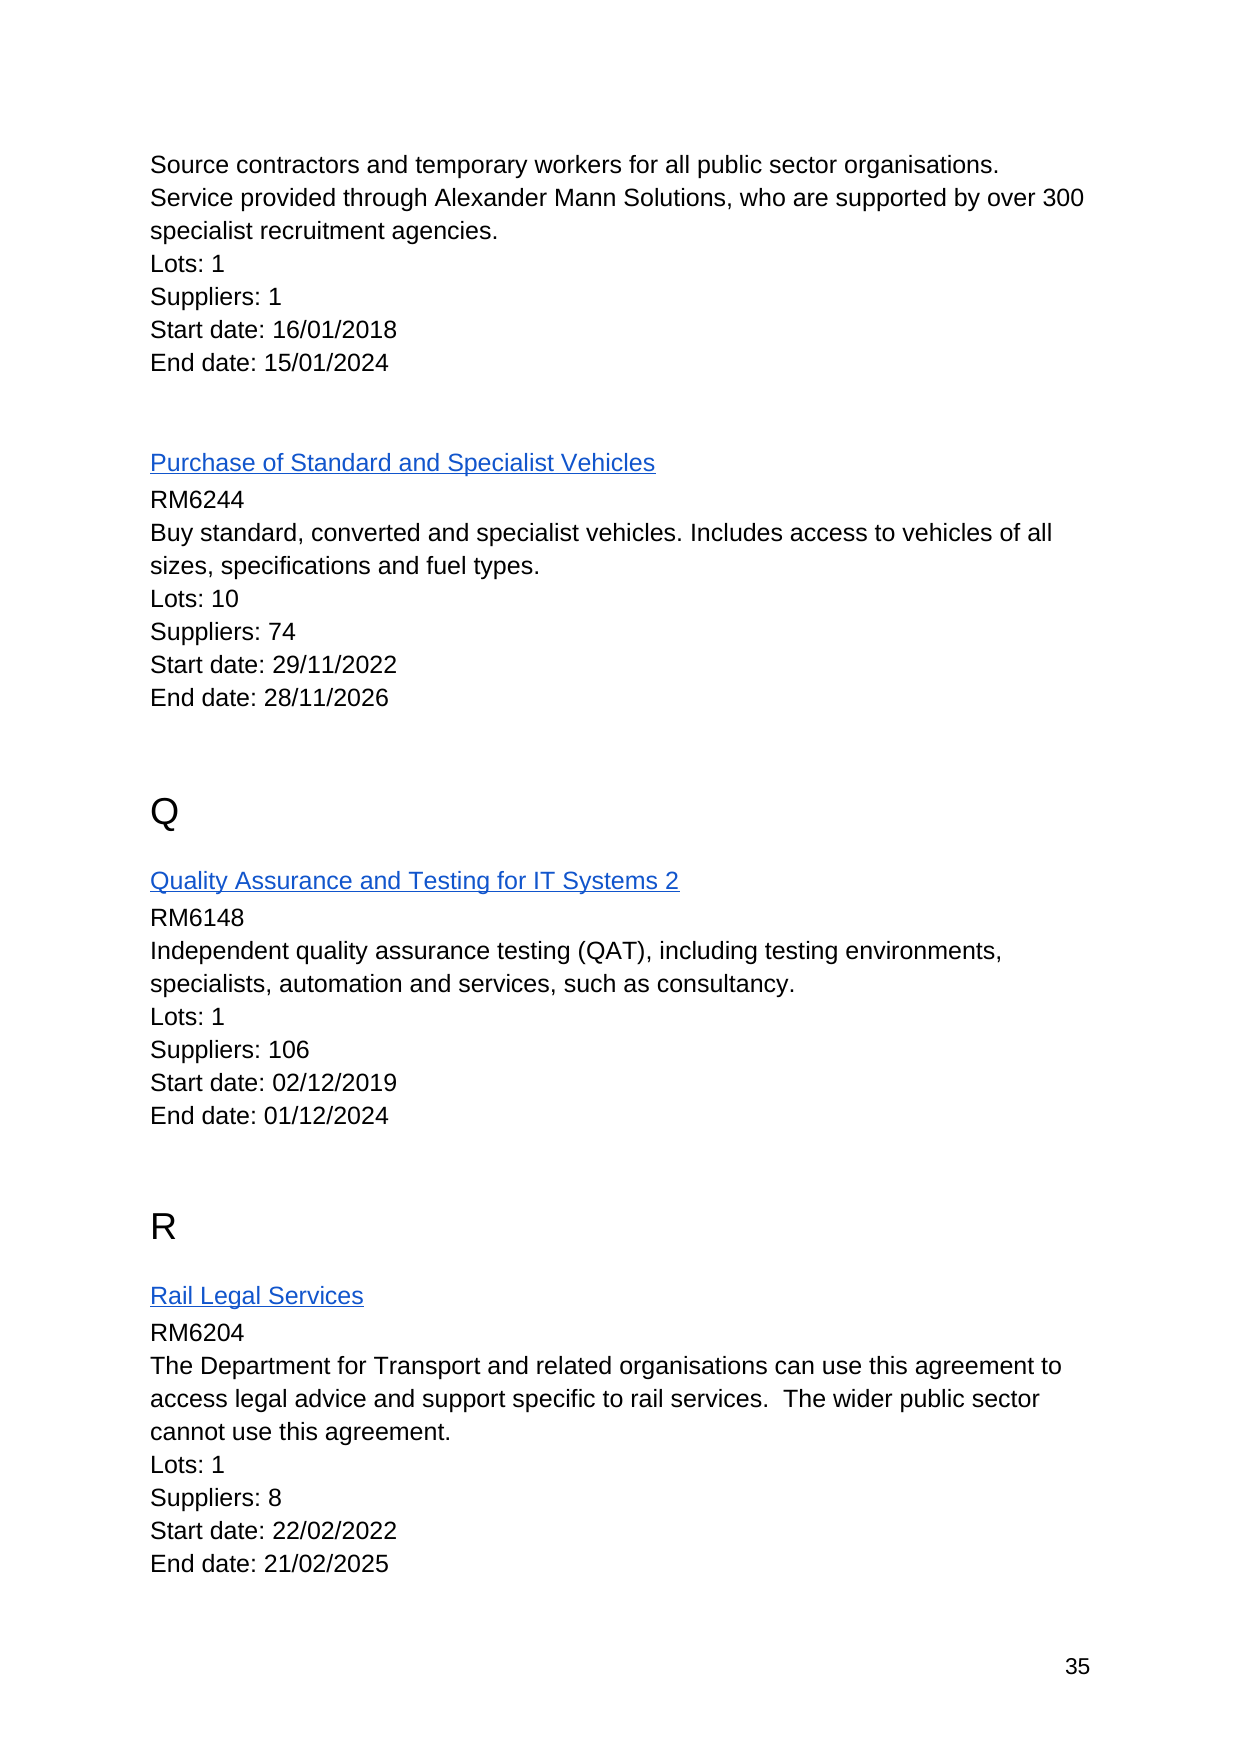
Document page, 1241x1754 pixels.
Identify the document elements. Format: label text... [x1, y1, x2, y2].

text Suppliers: 8 [150, 1483, 1090, 1512]
text Suppliers: 1 [150, 282, 1090, 311]
subtitle Purchase of Standard and Specialist Vehicles [150, 447, 1090, 476]
text RM6244 [150, 484, 1090, 513]
text End date: 01/12/2024 [150, 1101, 1090, 1129]
text End date: 15/01/2024 [150, 348, 1090, 377]
text End date: 21/02/2025 [150, 1549, 1090, 1578]
text Lots: 1 [150, 1450, 1090, 1479]
text Start date: 16/01/2018 [150, 315, 1090, 344]
subtitle R [150, 1204, 1090, 1247]
text Start date: 29/11/2022 [150, 650, 1090, 678]
text Suppliers: 106 [150, 1035, 1090, 1063]
text Independent quality assurance testing (QAT), including testing environments, specialists, automation and services, such as consultancy. [150, 936, 1090, 997]
text Lots: 1 [150, 249, 1090, 278]
text End date: 28/11/2026 [150, 683, 1090, 711]
subtitle Q [150, 789, 1090, 832]
subtitle Rail Legal Services [150, 1281, 1090, 1309]
text Lots: 10 [150, 584, 1090, 612]
text Buy standard, converted and specialist vehicles. Includes access to vehicles of all sizes, specifications and fuel types. [150, 518, 1090, 579]
text Source contractors and temporary workers for all public sector organisations. Service provided through Alexander Mann Solutions, who are supported by over 300 specialist recruitment agencies. [150, 150, 1090, 245]
text The Department for Transport and related organisations can use this agreement to access legal advice and support specific to rail services. The wider public sector cannot use this agreement. [150, 1351, 1090, 1446]
text Suppliers: 74 [150, 617, 1090, 645]
text RM6148 [150, 903, 1090, 931]
text Start date: 22/02/2022 [150, 1516, 1090, 1545]
text Lots: 1 [150, 1002, 1090, 1031]
text RM6204 [150, 1318, 1090, 1347]
text Start date: 02/12/2019 [150, 1068, 1090, 1097]
subtitle Quality Assurance and Testing for IT Systems 2 [150, 866, 1090, 894]
